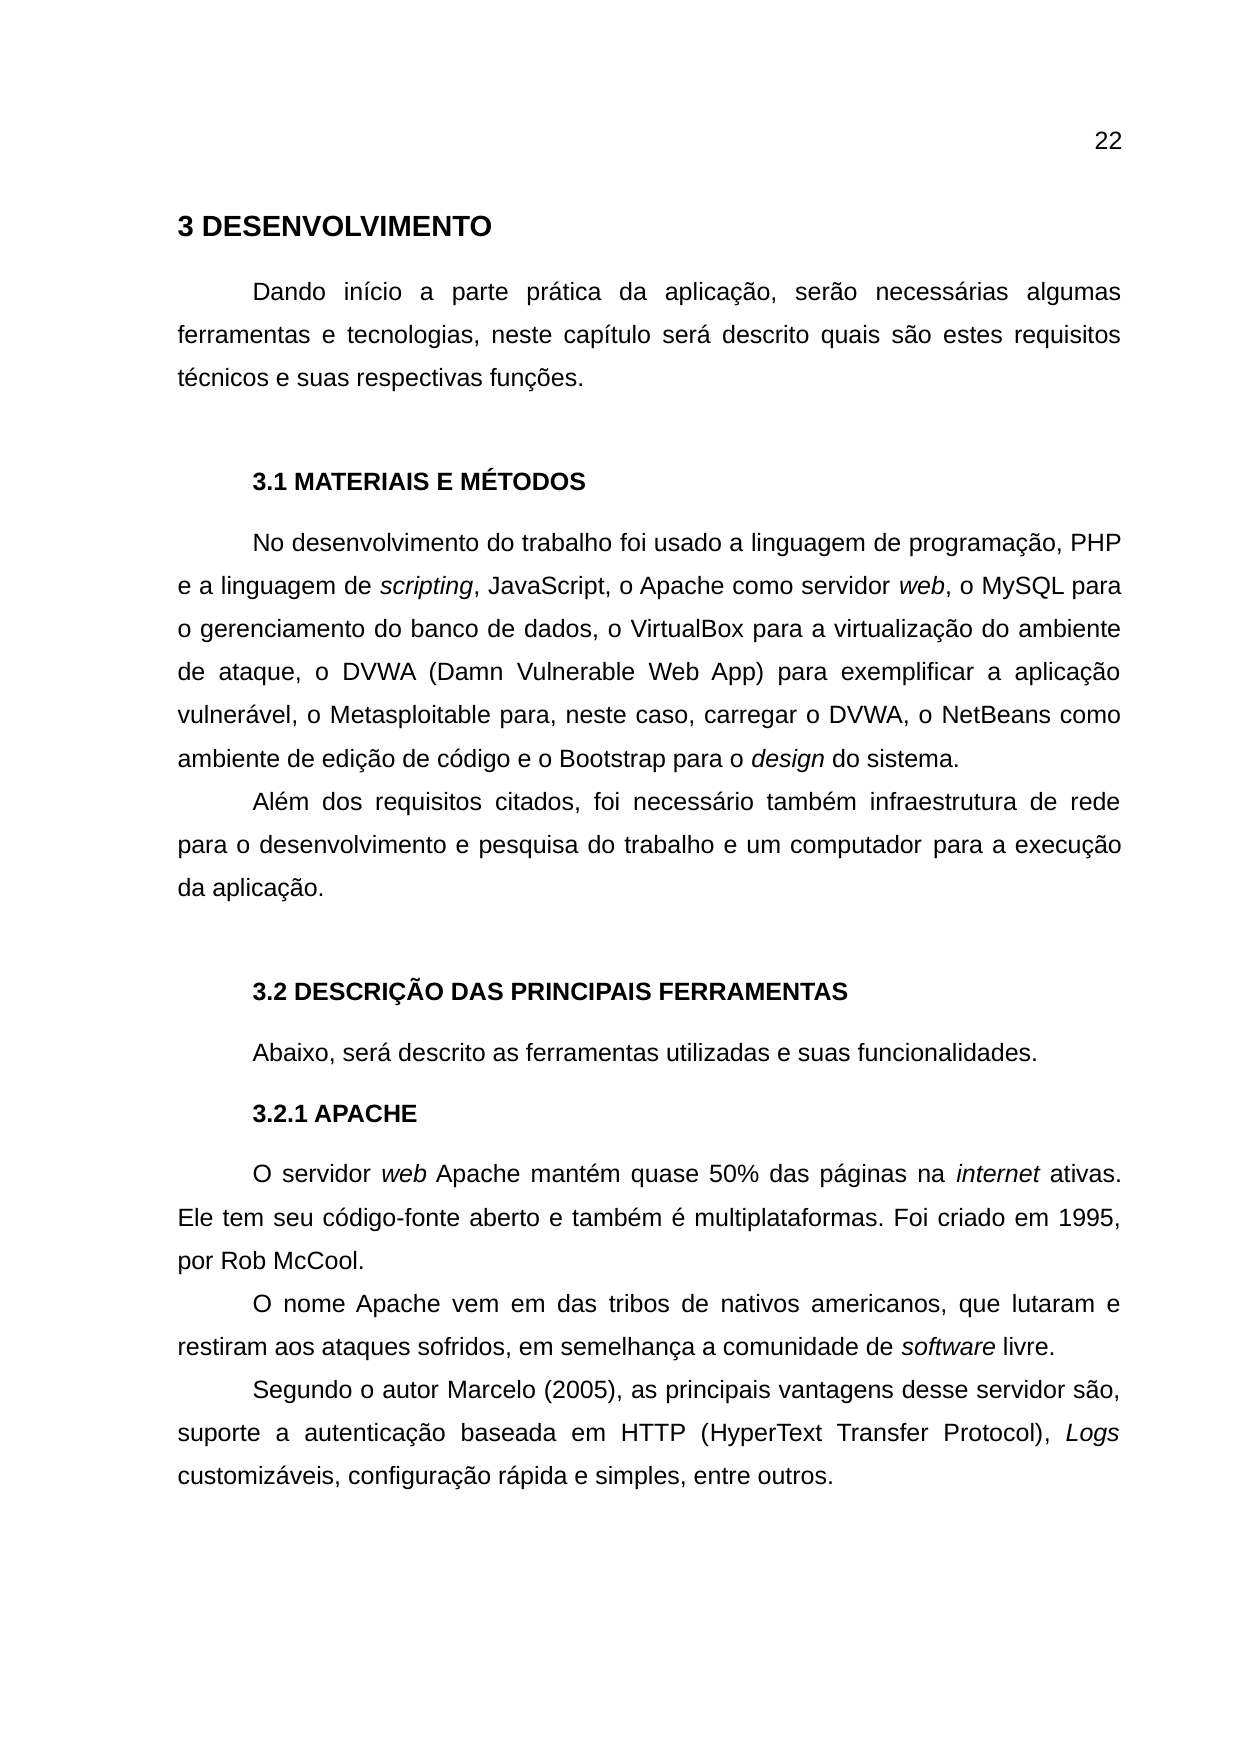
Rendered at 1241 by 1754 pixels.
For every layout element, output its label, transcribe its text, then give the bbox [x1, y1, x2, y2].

text No desenvolvimento do trabalho foi usado a linguagem de programação, PHP e a linguagem de scripting, JavaScript, o Apache como servidor web, o MySQL para o gerenciamento do banco de dados, o VirtualBox para a virtualização do ambiente de ataque, o DVWA (Damn Vulnerable Web App) para exemplificar a aplicação vulnerável, o Metasploitable para, neste caso, carregar o DVWA, o NetBeans como ambiente de edição de código e o Bootstrap para o design do sistema. [177, 528, 1122, 772]
subtitle 3.2 DESCRIÇÃO DAS PRINCIPAIS FERRAMENTAS [177, 977, 1122, 1006]
subtitle 3.2.1 APACHE [177, 1099, 1122, 1127]
subtitle 3 DESENVOLVIMENTO [177, 209, 1122, 242]
text O servidor web Apache mantém quase 50% das páginas na internet ativas. Ele tem seu código-fonte aberto e também é multiplataformas. Foi criado em 1995, por Rob McCool. [177, 1159, 1122, 1274]
text Segundo o autor Marcelo (2005), as principais vantagens desse servidor são, suporte a autenticação baseada em HTTP (HyperText Transfer Protocol), Logs customizáveis, configuração rápida e simples, entre outros. [177, 1375, 1122, 1490]
text Além dos requisitos citados, foi necessário também infraestrutura de rede para o desenvolvimento e pesquisa do trabalho e um computador para a execução da aplicação. [177, 787, 1122, 902]
text O nome Apache vem em das tribos de nativos americanos, que lutaram e restiram aos ataques sofridos, em semelhança a comunidade de software livre. [177, 1289, 1122, 1361]
subtitle 3.1 MATERIAIS E MÉTODOS [177, 467, 1122, 496]
text Dando início a parte prática da aplicação, serão necessárias algumas ferramentas e tecnologias, neste capítulo será descrito quais são estes requisitos técnicos e suas respectivas funções. [177, 277, 1122, 392]
text Abaixo, será descrito as ferramentas utilizadas e suas funcionalidades. [177, 1038, 1122, 1067]
